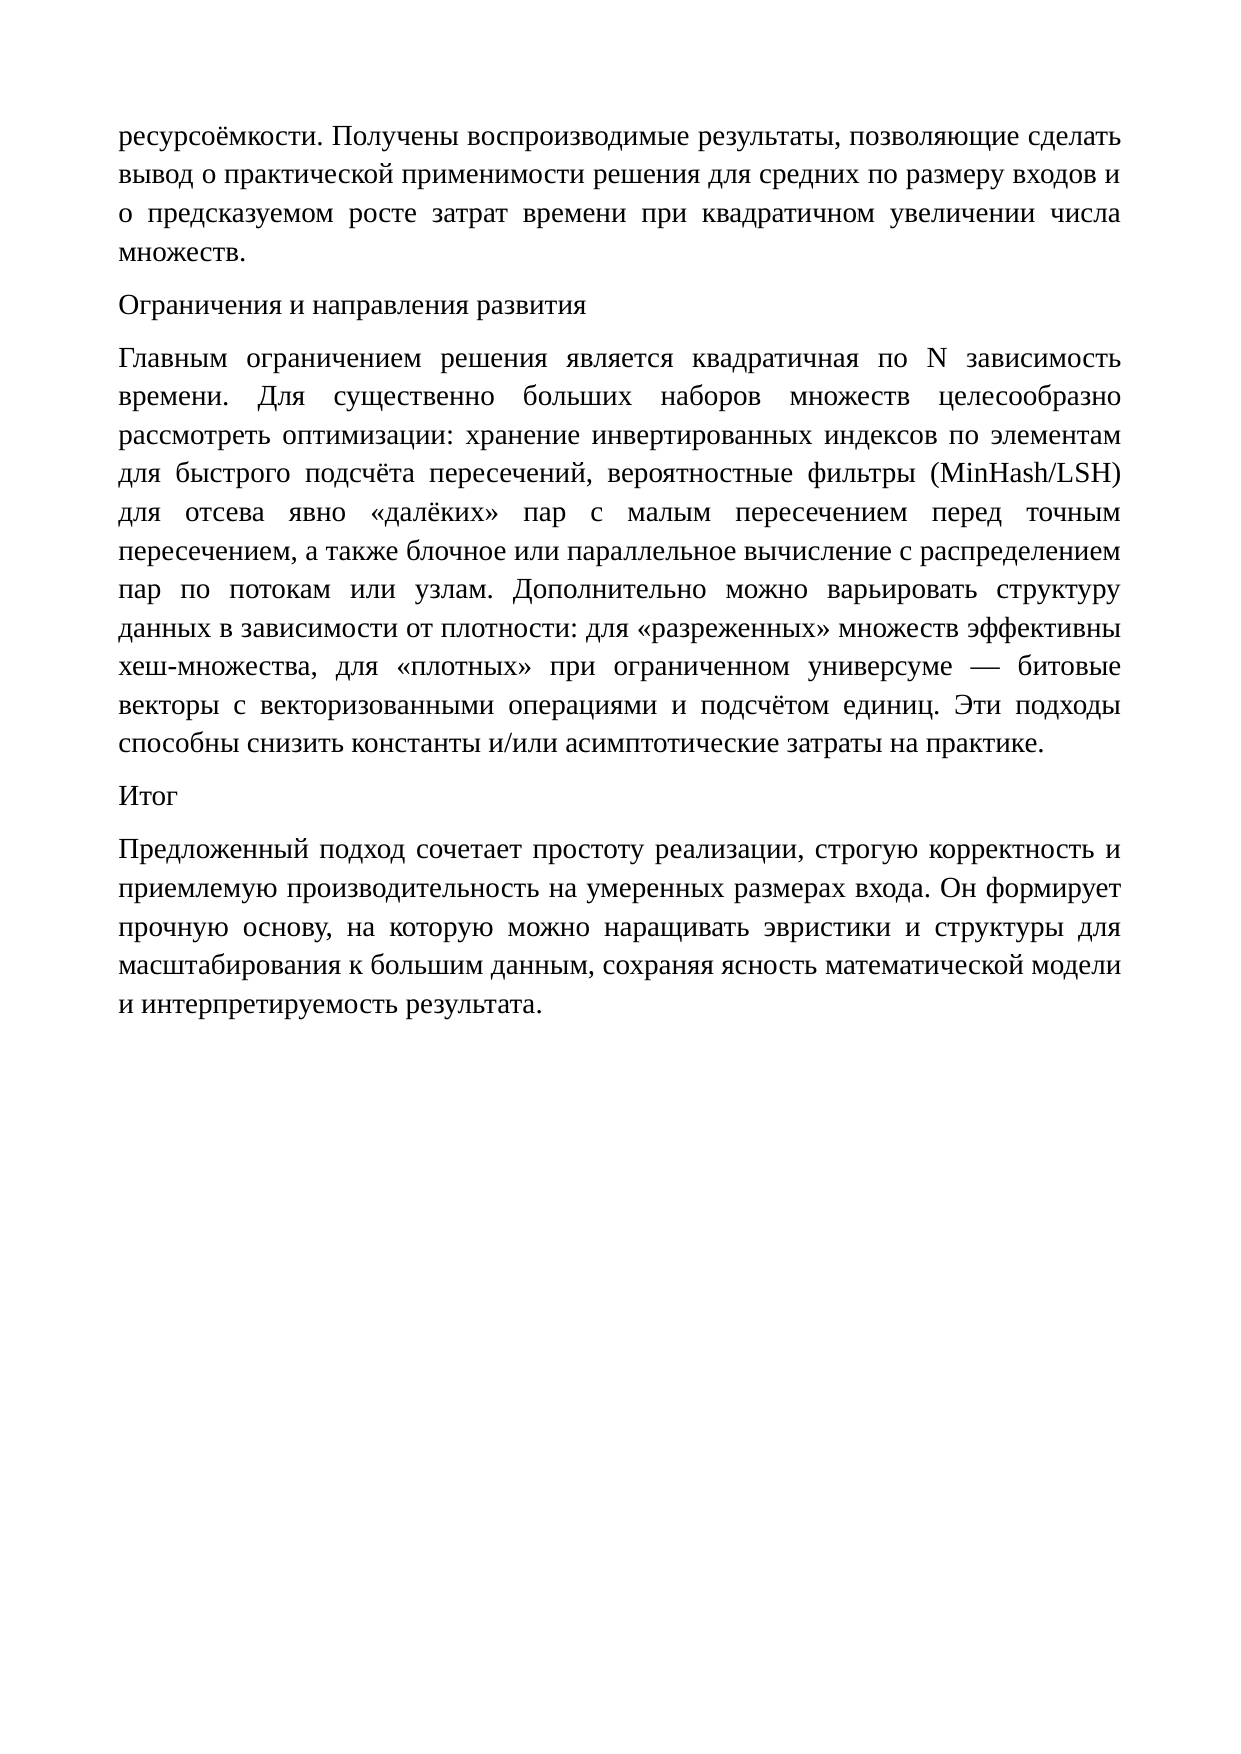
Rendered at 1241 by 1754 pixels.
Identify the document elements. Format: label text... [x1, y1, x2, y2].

text Итог [118, 778, 1122, 812]
text Главным ограничением решения является квадратичная по N зависимость времени. Для существенно больших наборов множеств целесообразно рассмотреть оптимизации: хранение инвертированных индексов по элементам для быстрого подсчёта пересечений, вероятностные фильтры (MinHash/LSH) для отсева явно «далёких» пар с малым пересечением перед точным пересечением, а также блочное или параллельное вычисление с распределением пар по потокам или узлам. Дополнительно можно варьировать структуру данных в зависимости от плотности: для «разреженных» множеств эффективны хеш‑множества, для «плотных» при ограниченном универсуме — битовые векторы с векторизованными операциями и подсчётом единиц. Эти подходы способны снизить константы и/или асимптотические затраты на практике. [118, 340, 1122, 759]
text ресурсоёмкости. Получены воспроизводимые результаты, позволяющие сделать вывод о практической применимости решения для средних по размеру входов и о предсказуемом росте затрат времени при квадратичном увеличении числа множеств. [118, 118, 1122, 267]
text Ограничения и направления развития [118, 287, 1122, 320]
text Предложенный подход сочетает простоту реализации, строгую корректность и приемлемую производительность на умеренных размерах входа. Он формирует прочную основу, на которую можно наращивать эвристики и структуры для масштабирования к большим данным, сохраняя ясность математической модели и интерпретируемость результата. [118, 832, 1122, 1019]
